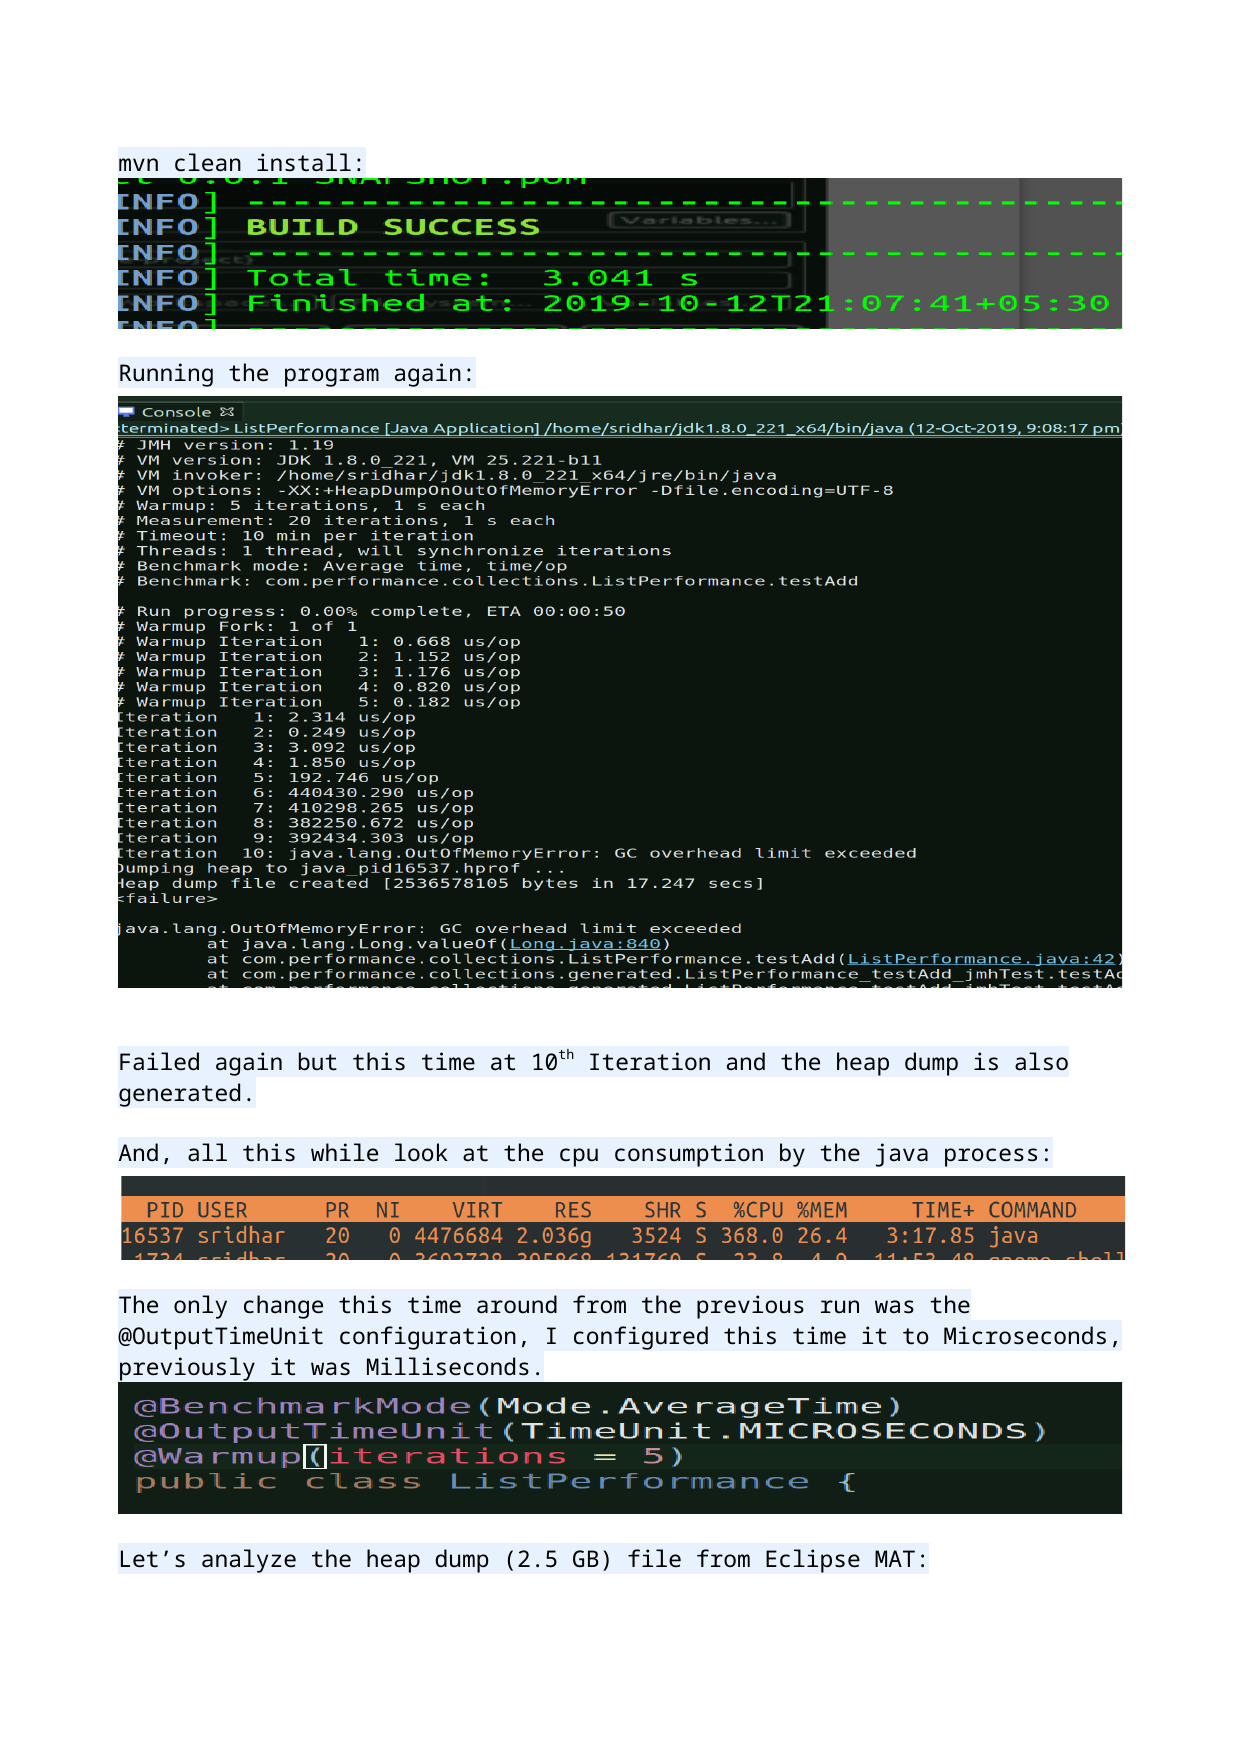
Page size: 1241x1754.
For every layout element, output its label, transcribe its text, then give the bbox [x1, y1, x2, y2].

text And, all this while look at the cpu consumption by the java process: [118, 1137, 1122, 1168]
text The only change this time around from the previous run was the @OutputTimeUnit configuration, I configured this time it to Microseconds, previously it was Milliseconds. [118, 1289, 1122, 1382]
text mvn clean install: [118, 147, 1122, 178]
picture [121, 1176, 1126, 1260]
picture [118, 1382, 1123, 1514]
text Failed again but this time at 10th Iteration and the heap dump is also generated. [118, 1046, 1122, 1108]
text Running the program again: [118, 357, 1122, 388]
picture [118, 178, 1123, 329]
text Let’s analyze the heap dump (2.5 GB) file from Eclipse MAT: [118, 1543, 1122, 1574]
picture [118, 396, 1123, 988]
